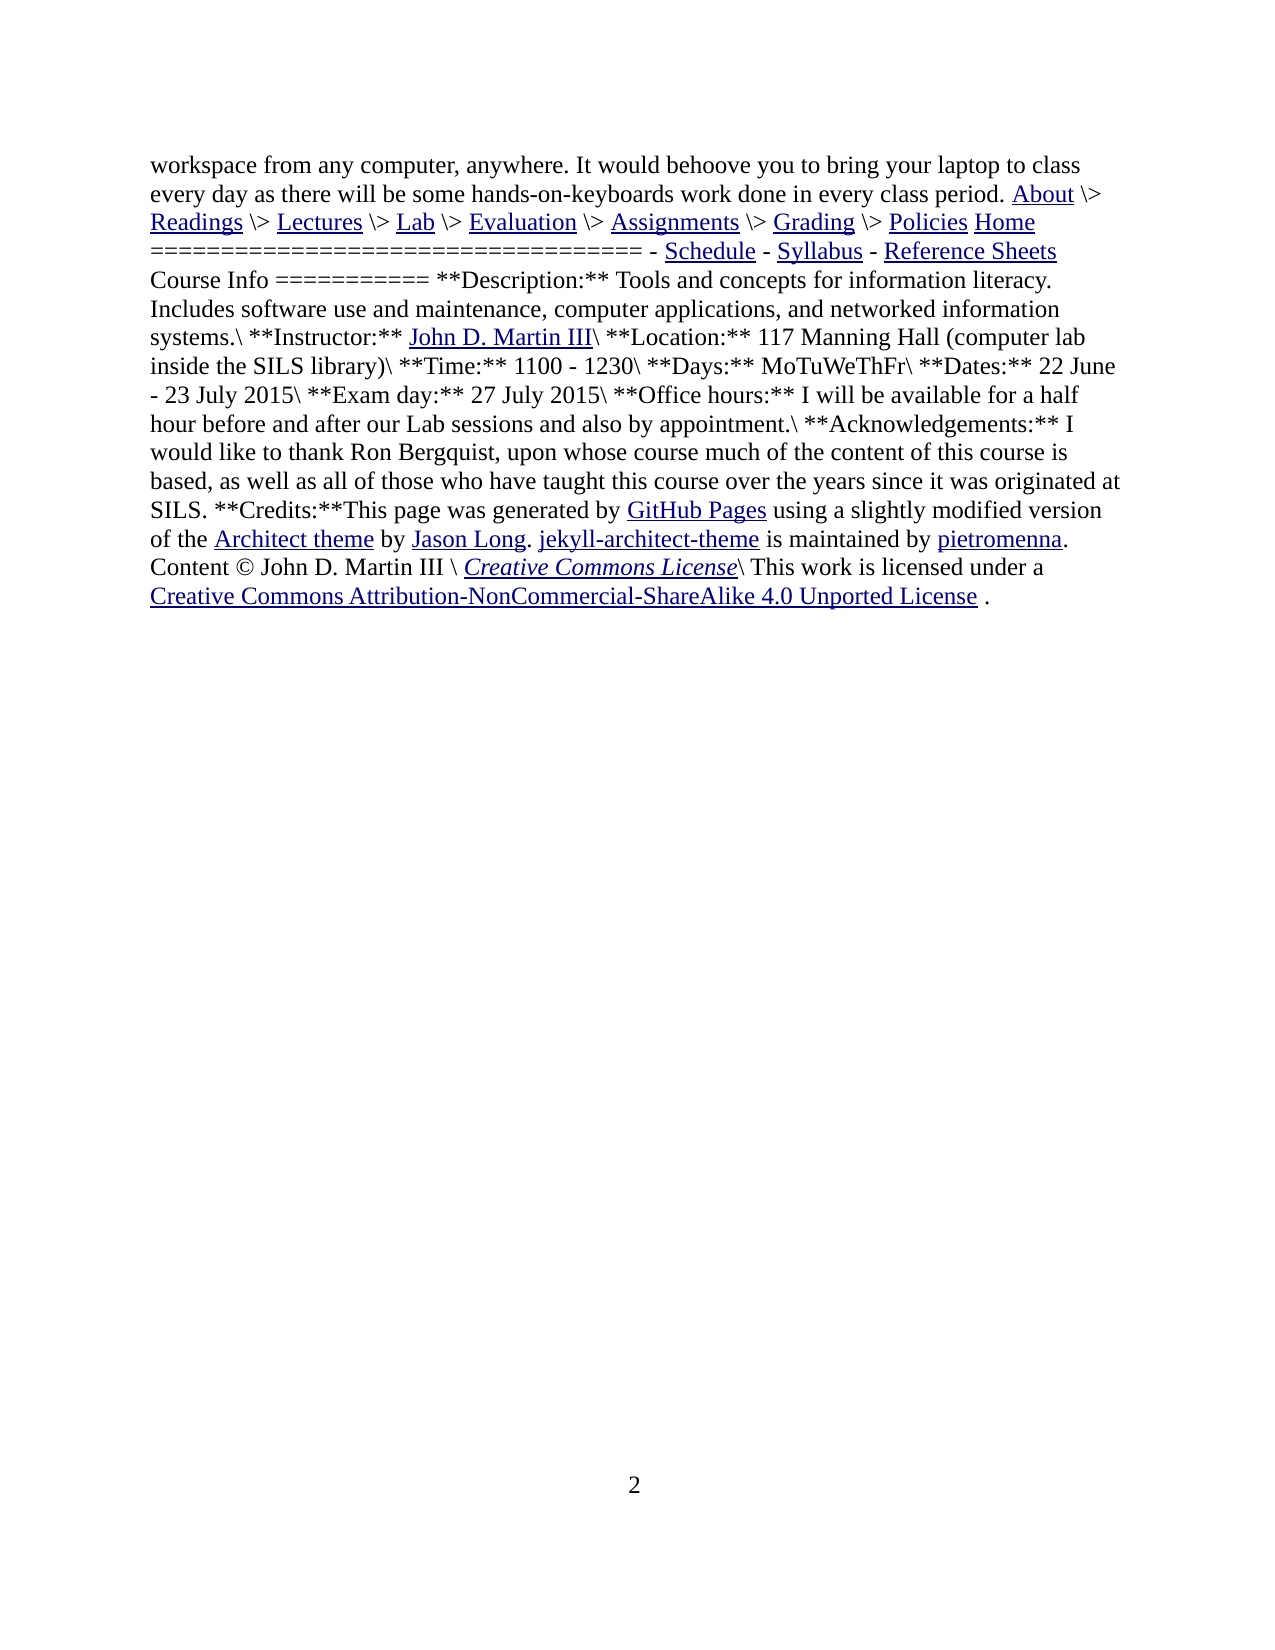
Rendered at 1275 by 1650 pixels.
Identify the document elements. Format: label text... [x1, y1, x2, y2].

text workspace from any computer, anywhere. It would behoove you to bring your laptop to class every day as there will be some hands-on-keyboards work done in every class period. About \> Readings \> Lectures \> Lab \> Evaluation \> Assignments \> Grading \> Policies Home =================================== - Schedule - Syllabus - Reference Sheets Course Info =========== **Description:** Tools and concepts for information literacy. Includes software use and maintenance, computer applications, and networked information systems.\ **Instructor:** John D. Martin III\ **Location:** 117 Manning Hall (computer lab inside the SILS library)\ **Time:** 1100 - 1230\ **Days:** MoTuWeThFr\ **Dates:** 22 June - 23 July 2015\ **Exam day:** 27 July 2015\ **Office hours:** I will be available for a half hour before and after our Lab sessions and also by appointment.\ **Acknowledgements:** I would like to thank Ron Bergquist, upon whose course much of the content of this course is based, as well as all of those who have taught this course over the years since it was originated at SILS. **Credits:**This page was generated by GitHub Pages using a slightly modified version of the Architect theme by Jason Long. jekyll-architect-theme is maintained by pietromenna. Content © John D. Martin III \ Creative Commons License\ This work is licensed under a Creative Commons Attribution-NonCommercial-ShareAlike 4.0 Unported License . [150, 150, 1125, 610]
